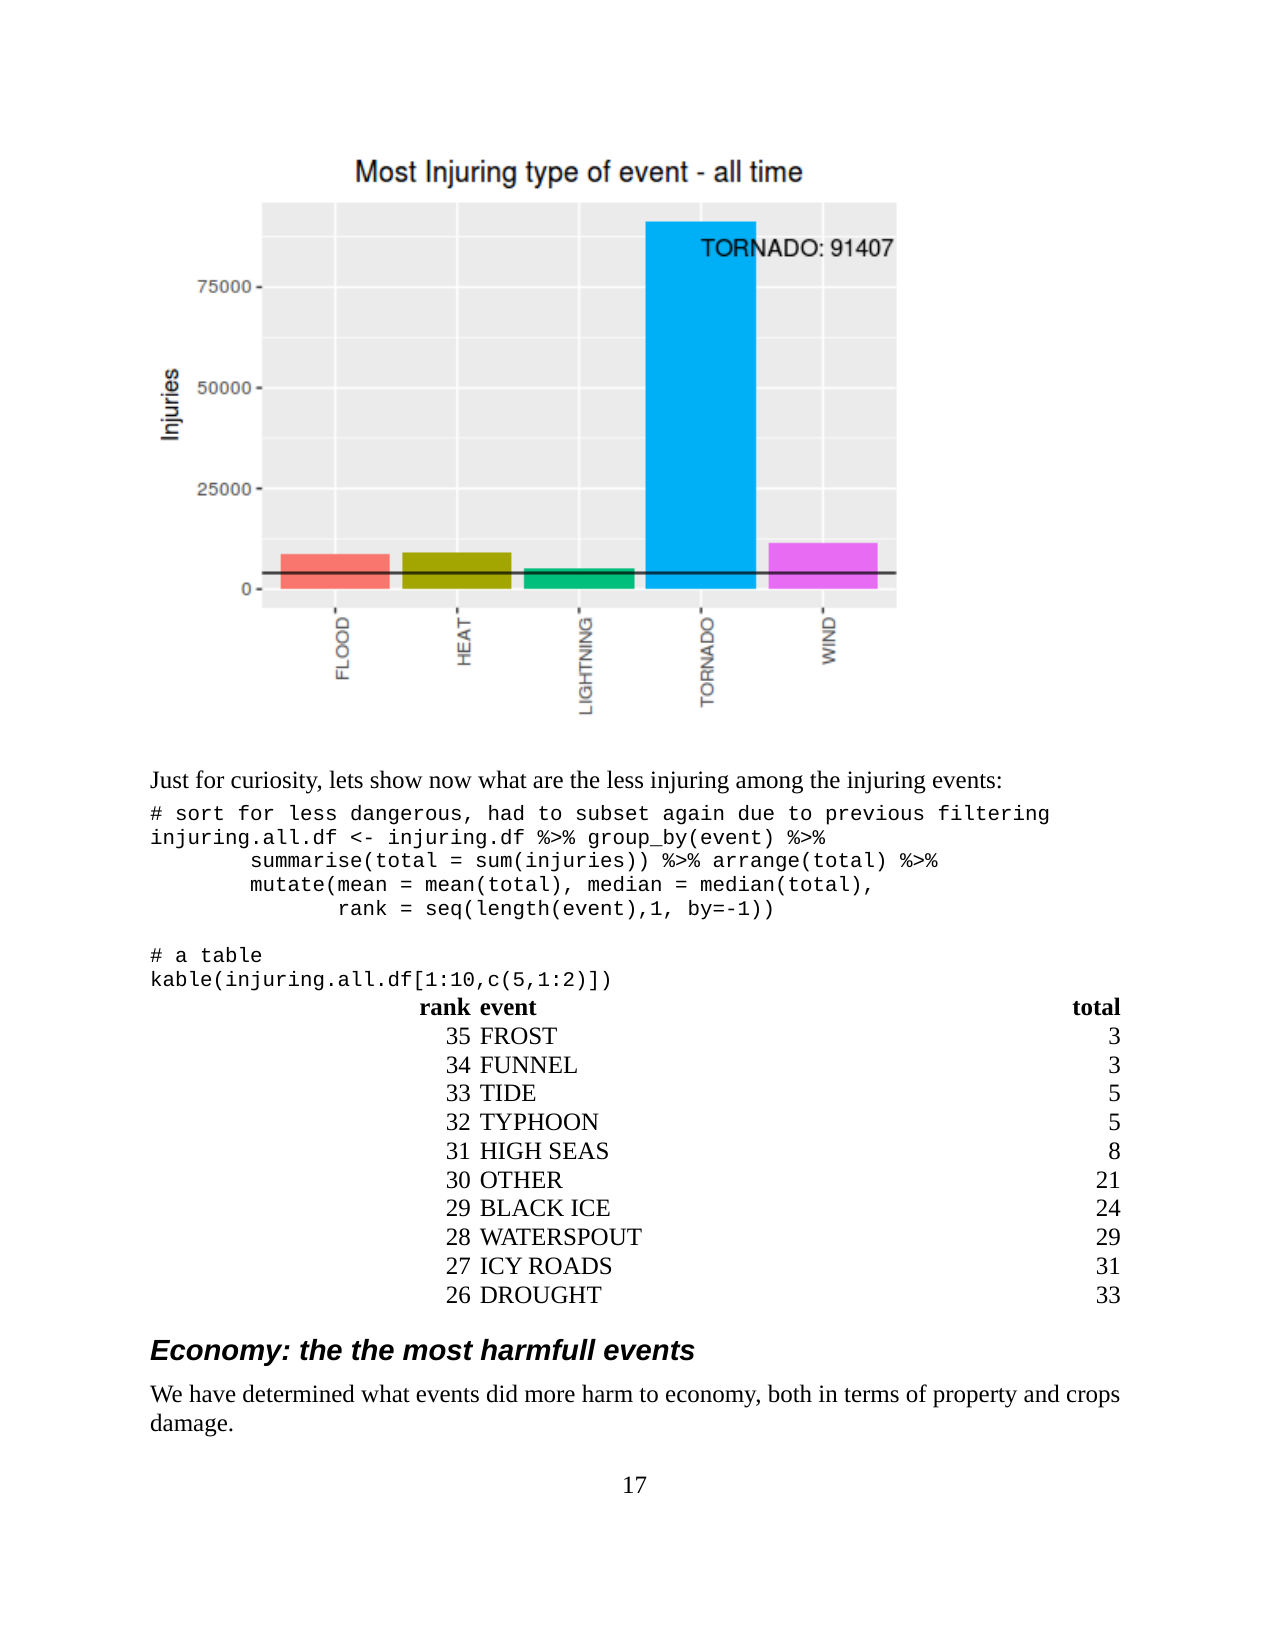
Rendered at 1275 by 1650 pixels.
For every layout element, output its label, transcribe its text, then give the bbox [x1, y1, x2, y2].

table_cell WATERSPOUT [475, 1222, 800, 1251]
table_cell DROUGHT [475, 1280, 800, 1308]
table_cell 32 [150, 1107, 475, 1136]
text kable(injuring.all.df[1:10,c(5,1:2)]) [150, 968, 1125, 992]
table_cell 30 [150, 1165, 475, 1193]
text rank = seq(length(event),1, by=-1)) [150, 898, 1125, 921]
table_cell 3 [800, 1021, 1125, 1050]
table_cell 35 [150, 1021, 475, 1050]
table_cell 24 [800, 1194, 1125, 1222]
table_header event [475, 992, 800, 1021]
table_cell 26 [150, 1280, 475, 1308]
table_cell 33 [800, 1280, 1125, 1308]
table_cell 28 [150, 1222, 475, 1251]
table_cell ICY ROADS [475, 1251, 800, 1280]
table_cell HIGH SEAS [475, 1136, 800, 1165]
text injuring.all.df <- injuring.df %>% group_by(event) %>% [150, 827, 1125, 850]
table_cell 3 [800, 1050, 1125, 1078]
table_cell 27 [150, 1251, 475, 1280]
table_cell FUNNEL [475, 1050, 800, 1078]
table_cell 5 [800, 1107, 1125, 1136]
table_cell 29 [800, 1222, 1125, 1251]
table_cell TIDE [475, 1079, 800, 1107]
table_cell 31 [800, 1251, 1125, 1280]
table_header rank [150, 992, 475, 1021]
table_cell BLACK ICE [475, 1194, 800, 1222]
text mutate(mean = mean(total), median = median(total), [150, 874, 1125, 898]
table_cell 34 [150, 1050, 475, 1078]
subtitle Economy: the the most harmfull events [150, 1333, 1125, 1367]
table_header total [800, 992, 1125, 1021]
table_cell 21 [800, 1165, 1125, 1193]
table_cell 29 [150, 1194, 475, 1222]
table_cell FROST [475, 1021, 800, 1050]
table_cell 31 [150, 1136, 475, 1165]
text We have determined what events did more harm to economy, both in terms of property and crops damage. [150, 1379, 1125, 1437]
text summarise(total = sum(injuries)) %>% arrange(total) %>% [150, 850, 1125, 874]
text Just for curiosity, lets show now what are the less injuring among the injuring events: [150, 765, 1125, 794]
text # a table [150, 945, 1125, 968]
picture [150, 150, 908, 757]
table_cell OTHER [475, 1165, 800, 1193]
table_cell TYPHOON [475, 1107, 800, 1136]
table_cell 8 [800, 1136, 1125, 1165]
text # sort for less dangerous, had to subset again due to previous filtering [150, 803, 1125, 827]
table_cell 5 [800, 1079, 1125, 1107]
table_cell 33 [150, 1079, 475, 1107]
